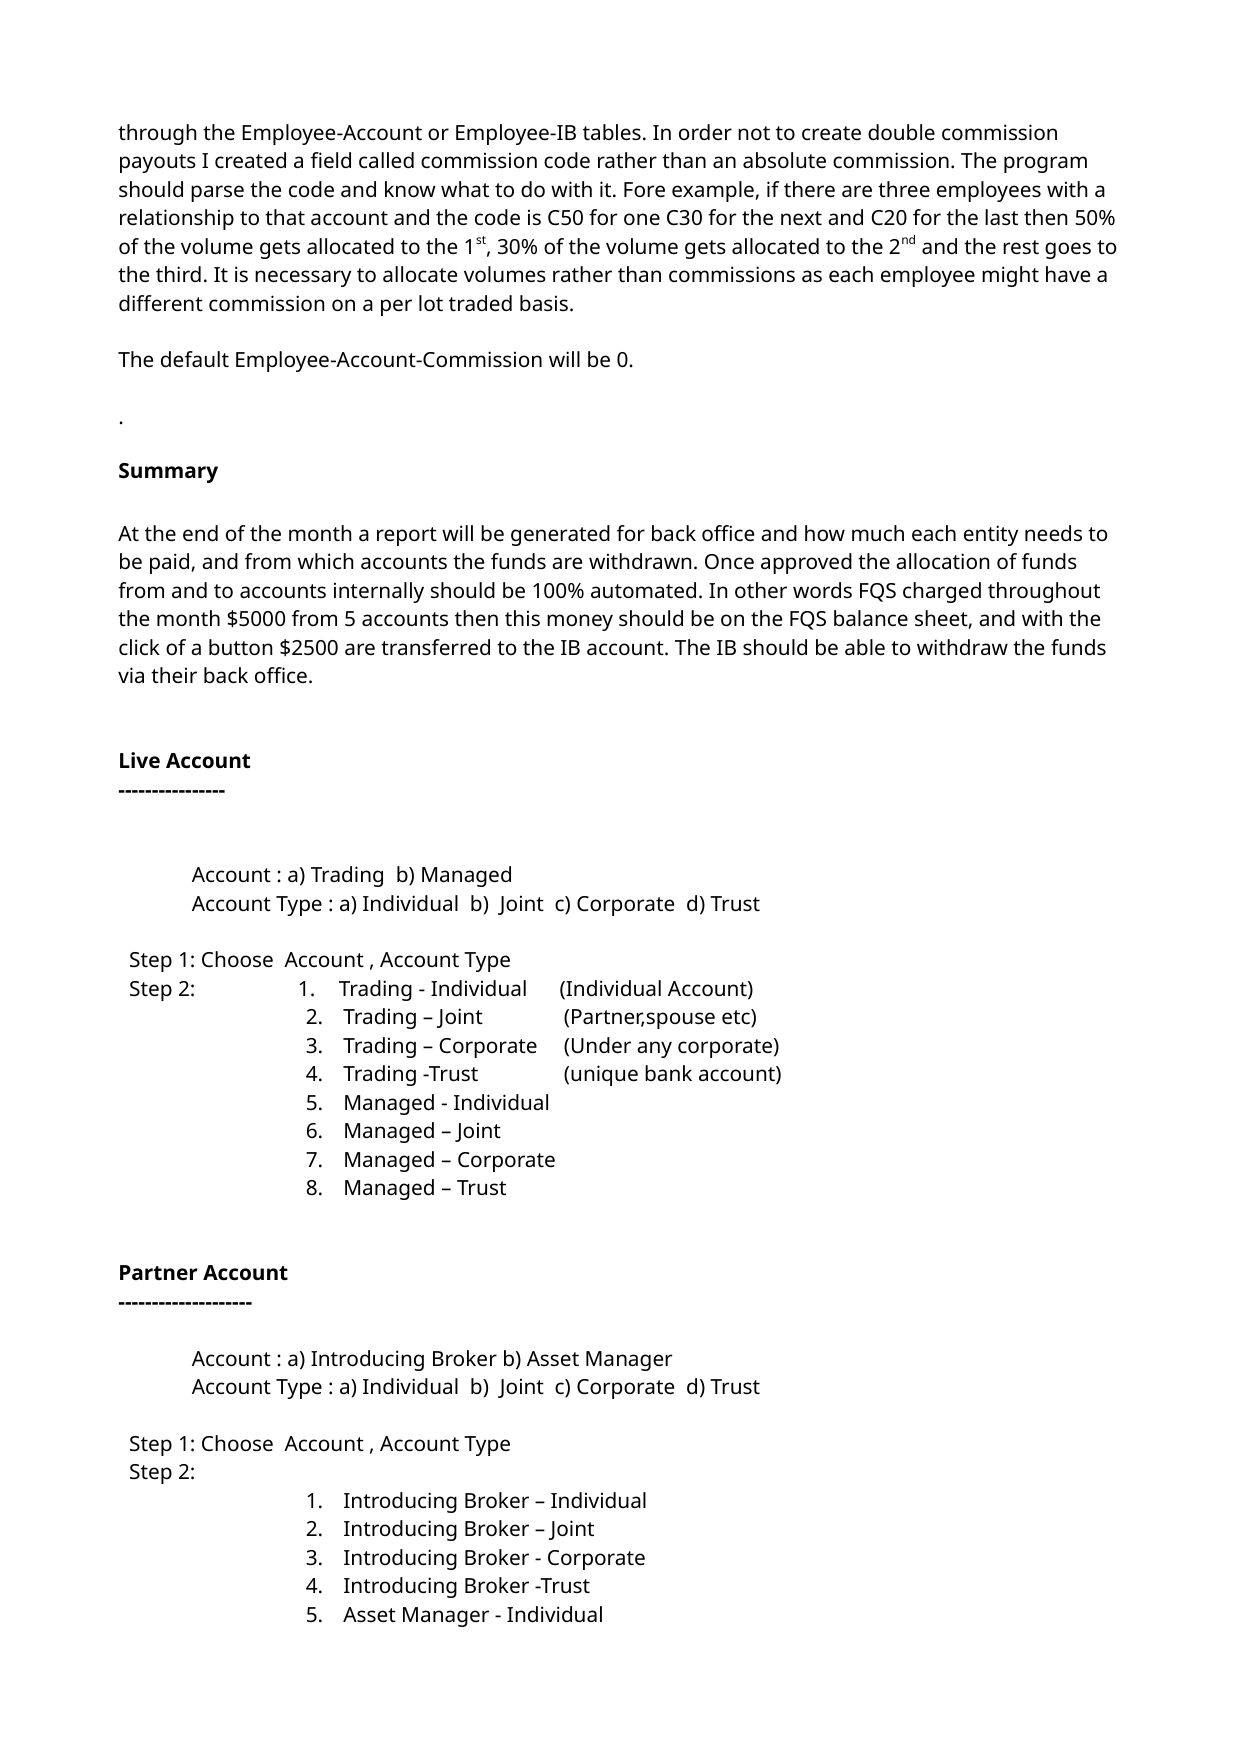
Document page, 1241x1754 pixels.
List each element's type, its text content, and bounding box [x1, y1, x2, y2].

list Trading – Corporate (Under any corporate) [306, 1031, 1122, 1059]
list Asset Manager - Individual [306, 1600, 1122, 1628]
list Introducing Broker - Corporate [306, 1543, 1122, 1571]
text Live Account [118, 747, 1122, 775]
list Managed – Corporate [306, 1145, 1122, 1173]
text Step 2: 1. Trading - Individual (Individual Account) [118, 974, 1122, 1002]
text . [118, 402, 1122, 431]
text Partner Account [118, 1258, 1122, 1287]
text Account Type : a) Individual b) Joint c) Corporate d) Trust [118, 1372, 1122, 1401]
list Introducing Broker -Trust [306, 1571, 1122, 1600]
list Managed – Joint [306, 1116, 1122, 1145]
list Introducing Broker – Joint [306, 1514, 1122, 1543]
list Trading -Trust (unique bank account) [306, 1059, 1122, 1088]
text through the Employee-Account or Employee-IB tables. In order not to create double commission payouts I created a field called commission code rather than an absolute commission. The program should parse the code and know what to do with it. Fore example, if there are three employees with a relationship to that account and the code is C50 for one C30 for the next and C20 for the last then 50% of the volume gets allocated to the 1st, 30% of the volume gets allocated to the 2nd and the rest goes to the third. It is necessary to allocate volumes rather than commissions as each employee might have a different commission on a per lot traded basis. [118, 118, 1122, 317]
text Step 1: Choose Account , Account Type [118, 946, 1122, 974]
list Managed – Trust [306, 1173, 1122, 1202]
subtitle Summary [118, 456, 1122, 484]
text Step 1: Choose Account , Account Type [118, 1429, 1122, 1457]
text At the end of the month a report will be generated for back office and how much each entity needs to be paid, and from which accounts the funds are withdrawn. Once approved the allocation of funds from and to accounts internally should be 100% automated. In other words FQS charged throughout the month $5000 from 5 accounts then this money should be on the FQS balance sheet, and with the click of a button $2500 are transferred to the IB account. The IB should be able to withdraw the funds via their back office. [118, 519, 1122, 690]
text Account : a) Trading b) Managed [118, 860, 1122, 889]
text Step 2: [118, 1457, 1122, 1486]
text Account Type : a) Individual b) Joint c) Corporate d) Trust [118, 889, 1122, 917]
list Introducing Broker – Individual [306, 1486, 1122, 1514]
list Managed - Individual [306, 1088, 1122, 1116]
list Trading – Joint (Partner,spouse etc) [306, 1002, 1122, 1031]
text ---------------- [118, 775, 1122, 803]
text -------------------- [118, 1287, 1122, 1315]
text Account : a) Introducing Broker b) Asset Manager [118, 1344, 1122, 1372]
text The default Employee-Account-Commission will be 0. [118, 346, 1122, 374]
